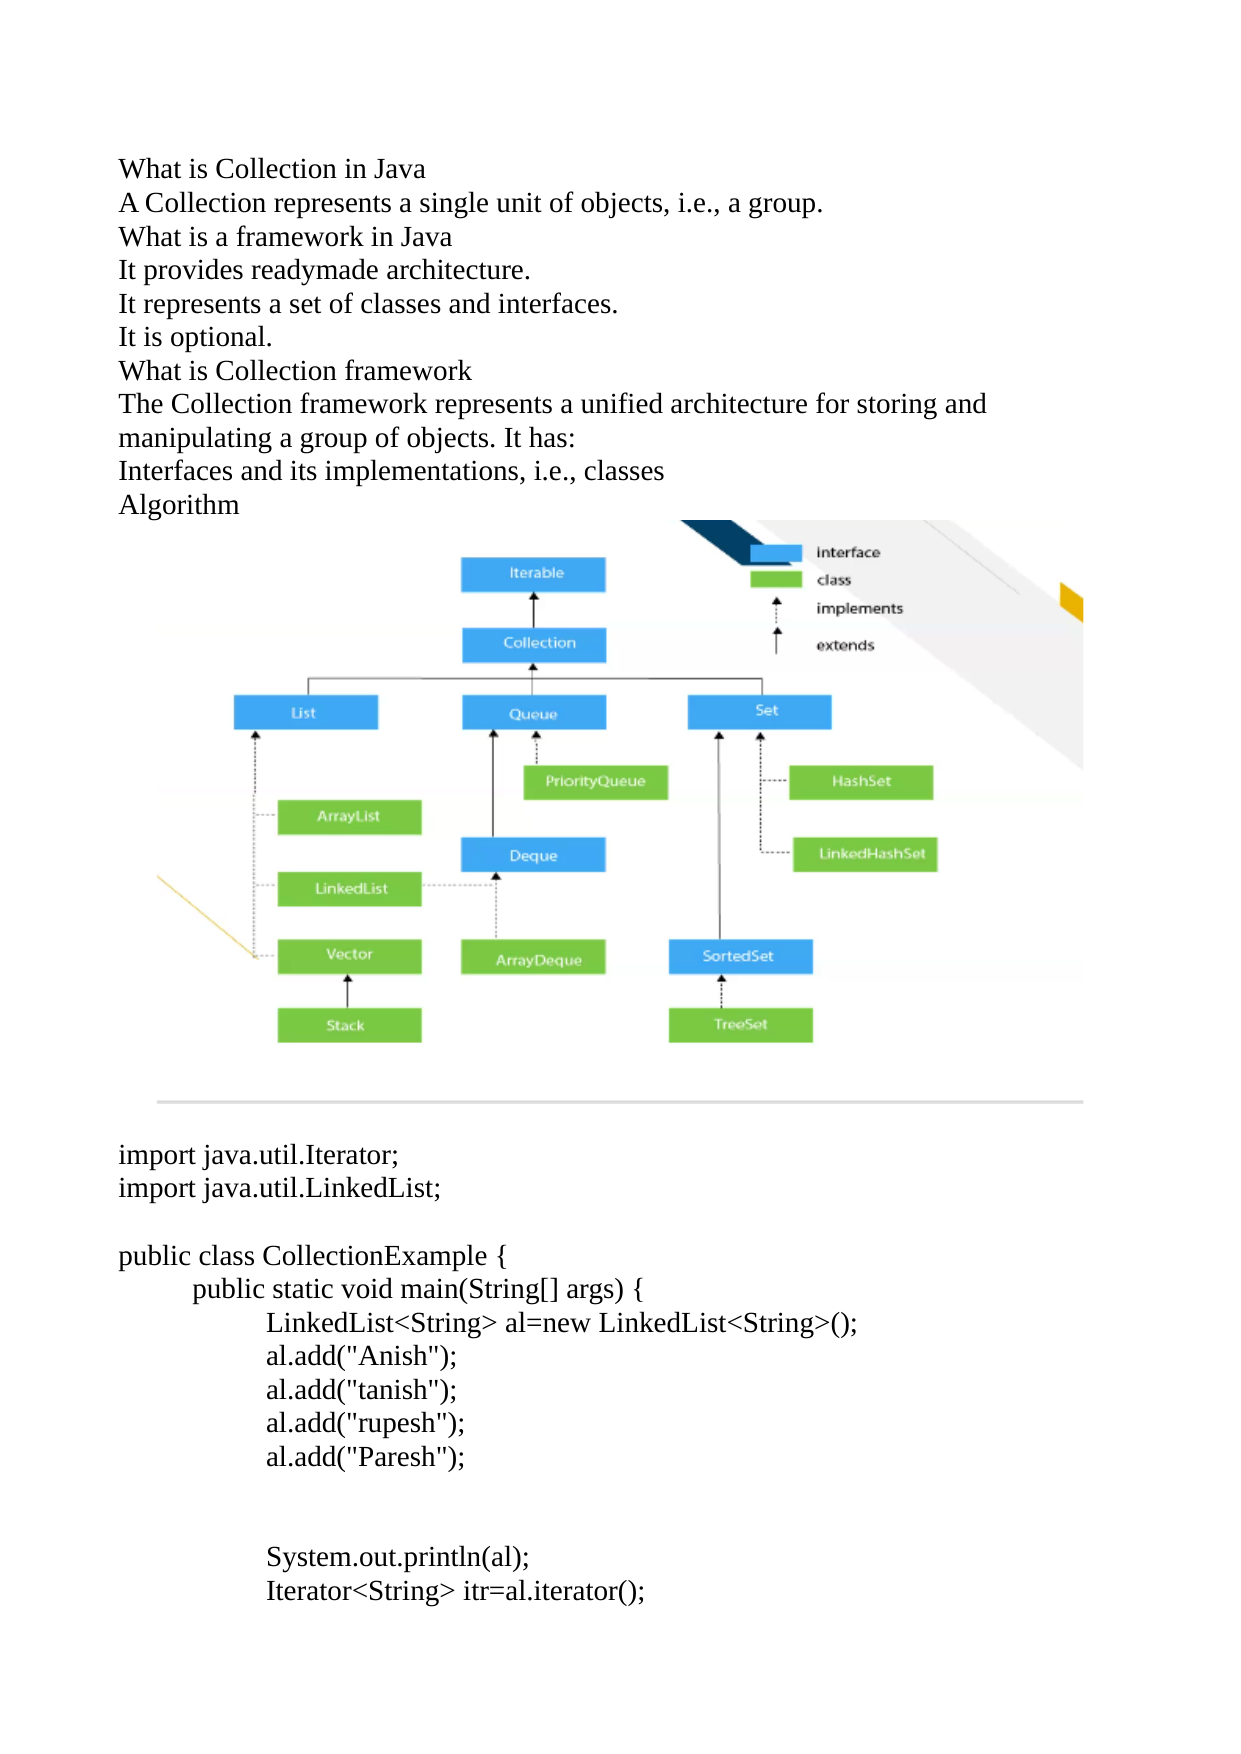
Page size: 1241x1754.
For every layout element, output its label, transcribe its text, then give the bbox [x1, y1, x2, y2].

text al.add("rupesh"); [118, 1405, 1122, 1439]
text Iterator<String> itr=al.iterator(); [118, 1573, 1122, 1607]
picture [156, 520, 1084, 1104]
text What is Collection framework [118, 353, 1122, 386]
text public static void main(String[] args) { [118, 1271, 1122, 1305]
text LinkedList<String> al=new LinkedList<String>(); [118, 1305, 1122, 1338]
text What is Collection in Java [118, 152, 1122, 185]
text What is a framework in Java [118, 219, 1122, 252]
text It is optional. [118, 319, 1122, 353]
text import java.util.Iterator; [118, 1137, 1122, 1171]
text al.add("tanish"); [118, 1372, 1122, 1405]
text public class CollectionExample { [118, 1238, 1122, 1271]
text A Collection represents a single unit of objects, i.e., a group. [118, 185, 1122, 219]
text It provides readymade architecture. [118, 252, 1122, 286]
text It represents a set of classes and interfaces. [118, 286, 1122, 319]
text al.add("Anish"); [118, 1338, 1122, 1372]
text Algorithm [118, 487, 1122, 521]
text System.out.println(al); [118, 1539, 1122, 1573]
text import java.util.LinkedList; [118, 1171, 1122, 1204]
text al.add("Paresh"); [118, 1439, 1122, 1472]
text Interfaces and its implementations, i.e., classes [118, 453, 1122, 487]
text The Collection framework represents a unified architecture for storing and manipulating a group of objects. It has: [118, 386, 1122, 453]
